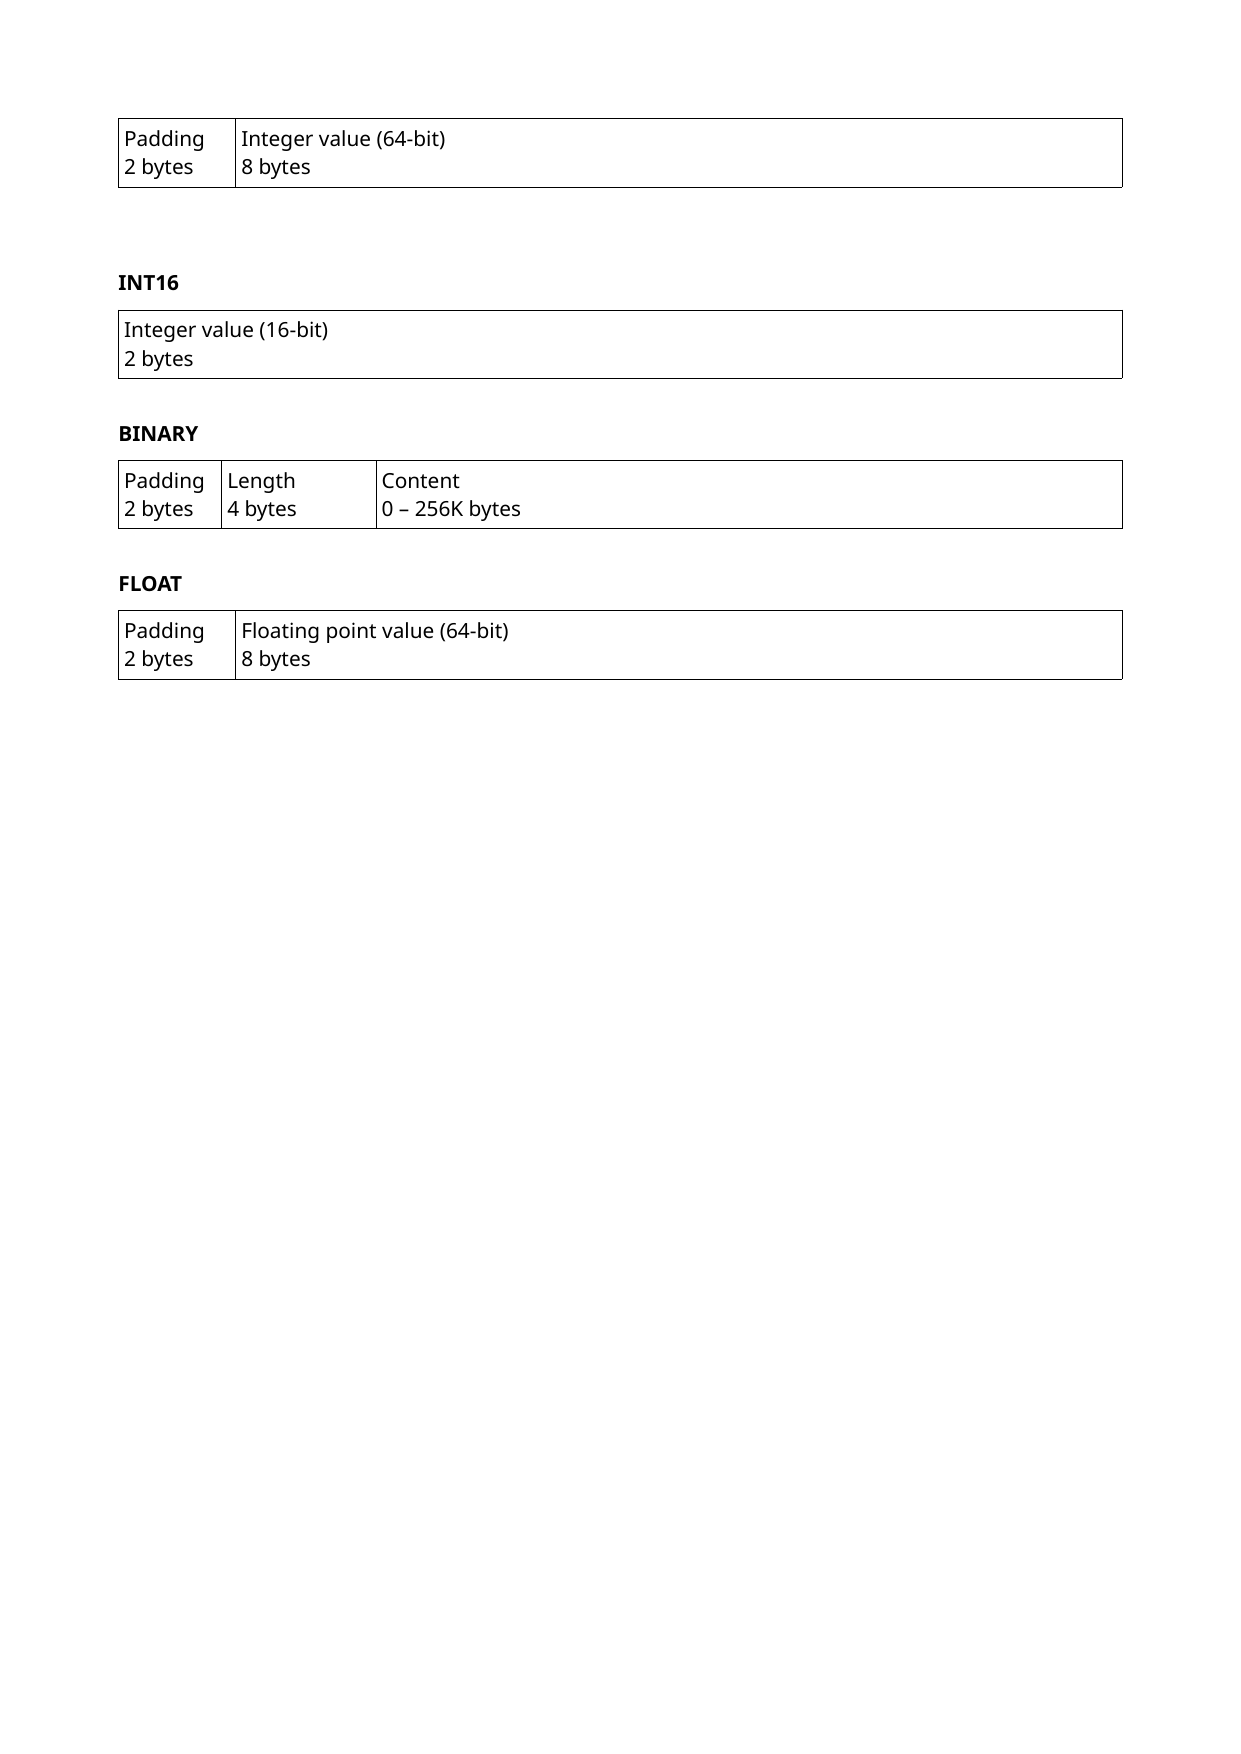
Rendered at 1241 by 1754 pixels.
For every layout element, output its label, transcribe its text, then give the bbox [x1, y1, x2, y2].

table_header Content 0 – 256K bytes [377, 461, 1122, 528]
table_header Length 4 bytes [222, 461, 376, 528]
text BINARY [118, 419, 1122, 447]
table_header Padding 2 bytes [119, 611, 235, 679]
table_header Integer value (16-bit) 2 bytes [119, 311, 1122, 378]
table_header Floating point value (64-bit) 8 bytes [236, 611, 1122, 679]
table_header Padding 2 bytes [119, 461, 221, 528]
table_header Integer value (64-bit) 8 bytes [236, 119, 1122, 187]
table_header Padding 2 bytes [119, 119, 235, 187]
text INT16 [118, 268, 1122, 297]
text FLOAT [118, 569, 1122, 598]
